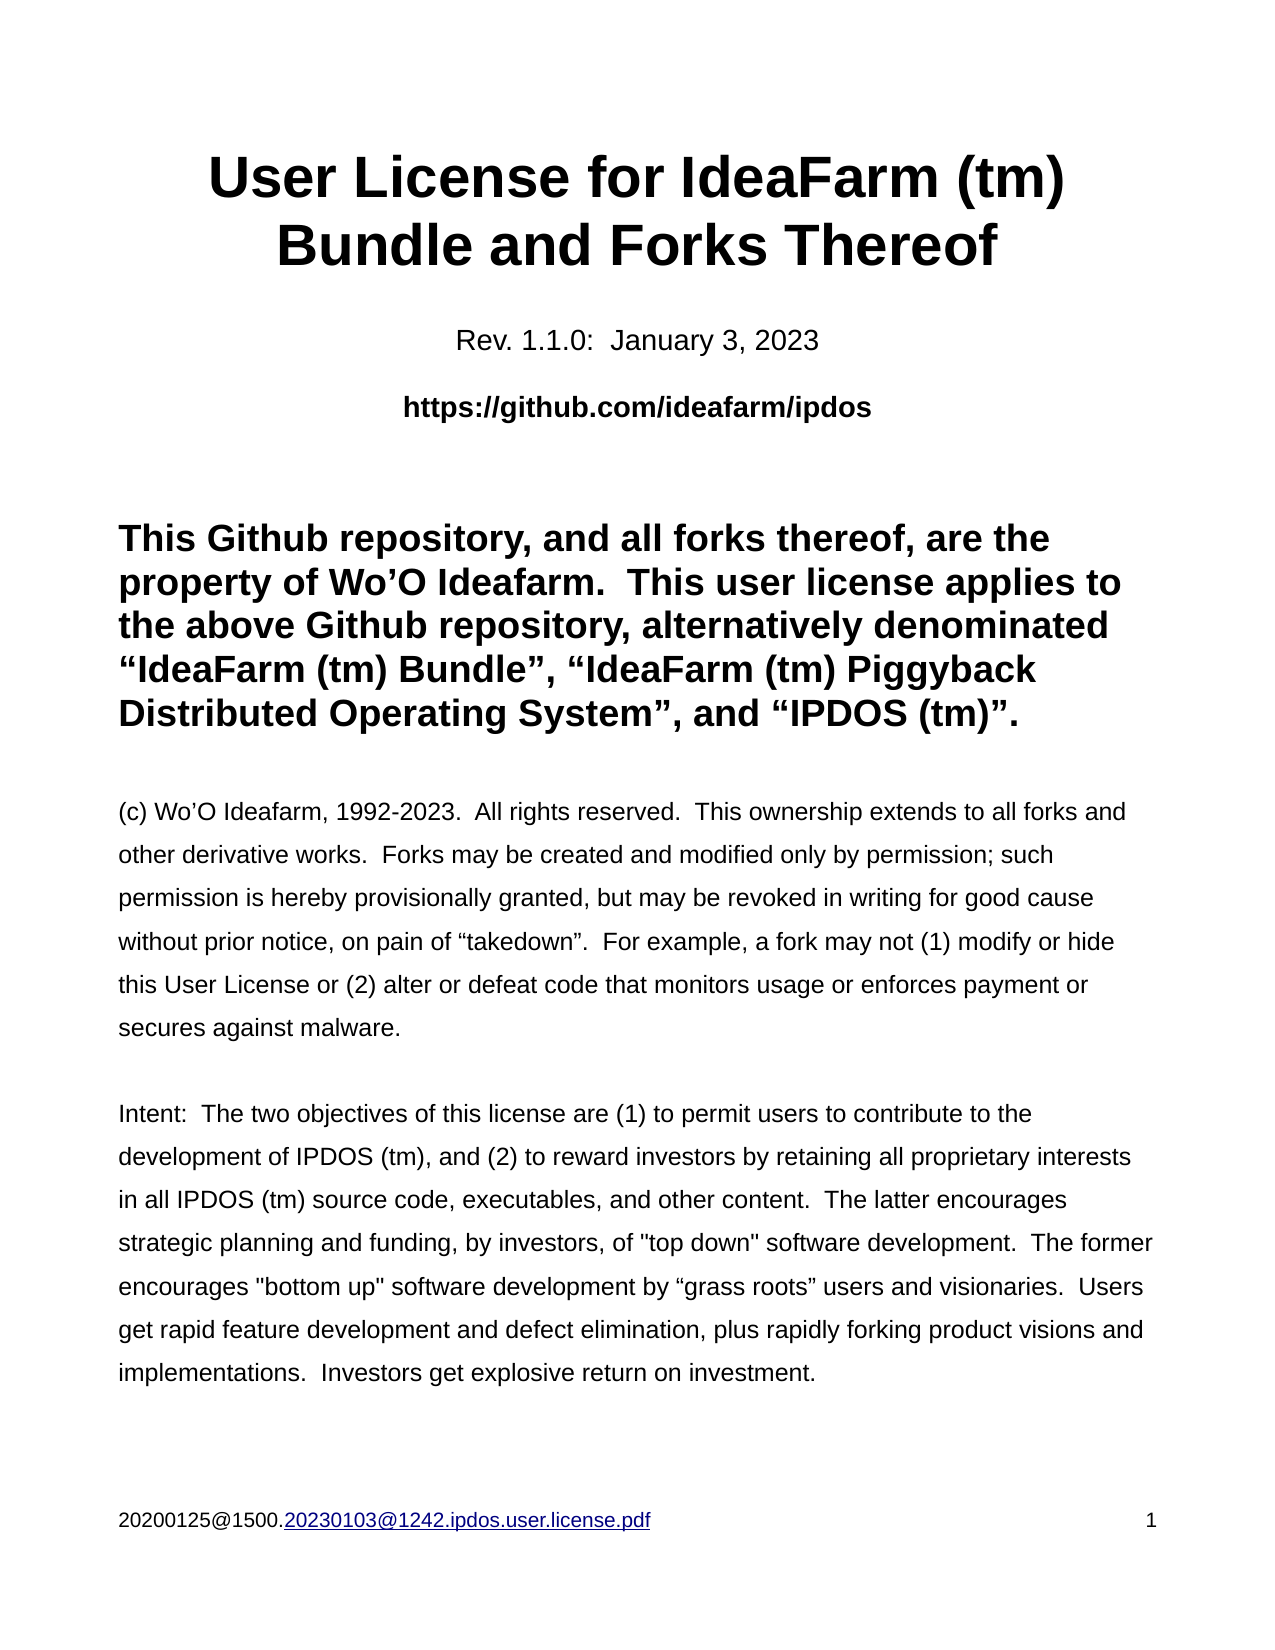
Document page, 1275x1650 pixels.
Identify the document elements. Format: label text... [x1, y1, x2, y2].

text Rev. 1.1.0: January 3, 2023 [118, 323, 1157, 357]
text https://github.com/ideafarm/ipdos [118, 390, 1157, 424]
text Intent: The two objectives of this license are (1) to permit users to contribute to the development of IPDOS (tm), and (2) to reward investors by retaining all proprietary interests in all IPDOS (tm) source code, executables, and other content. The latter encourages strategic planning and funding, by investors, of "top down" software development. The former encourages "bottom up" software development by “grass roots” users and visionaries. Users get rapid feature development and defect elimination, plus rapidly forking product visions and implementations. Investors get explosive return on investment. [118, 1099, 1157, 1386]
text (c) Wo’O Ideafarm, 1992-2023. All rights reserved. This ownership extends to all forks and other derivative works. Forks may be created and modified only by permission; such permission is hereby provisionally granted, but may be revoked in writing for good cause without prior notice, on pain of “takedown”. For example, a fork may not (1) modify or hide this User License or (2) alter or defeat code that monitors usage or enforces payment or secures against malware. [118, 797, 1157, 1041]
subtitle This Github repository, and all forks thereof, are the property of Wo’O Ideafarm. This user license applies to the above Github repository, alternatively denominated “IdeaFarm (tm) Bundle”, “IdeaFarm (tm) Piggyback Distributed Operating System”, and “IPDOS (tm)”. [118, 516, 1157, 734]
title User License for IdeaFarm (tm) Bundle and Forks Thereof [118, 143, 1157, 277]
